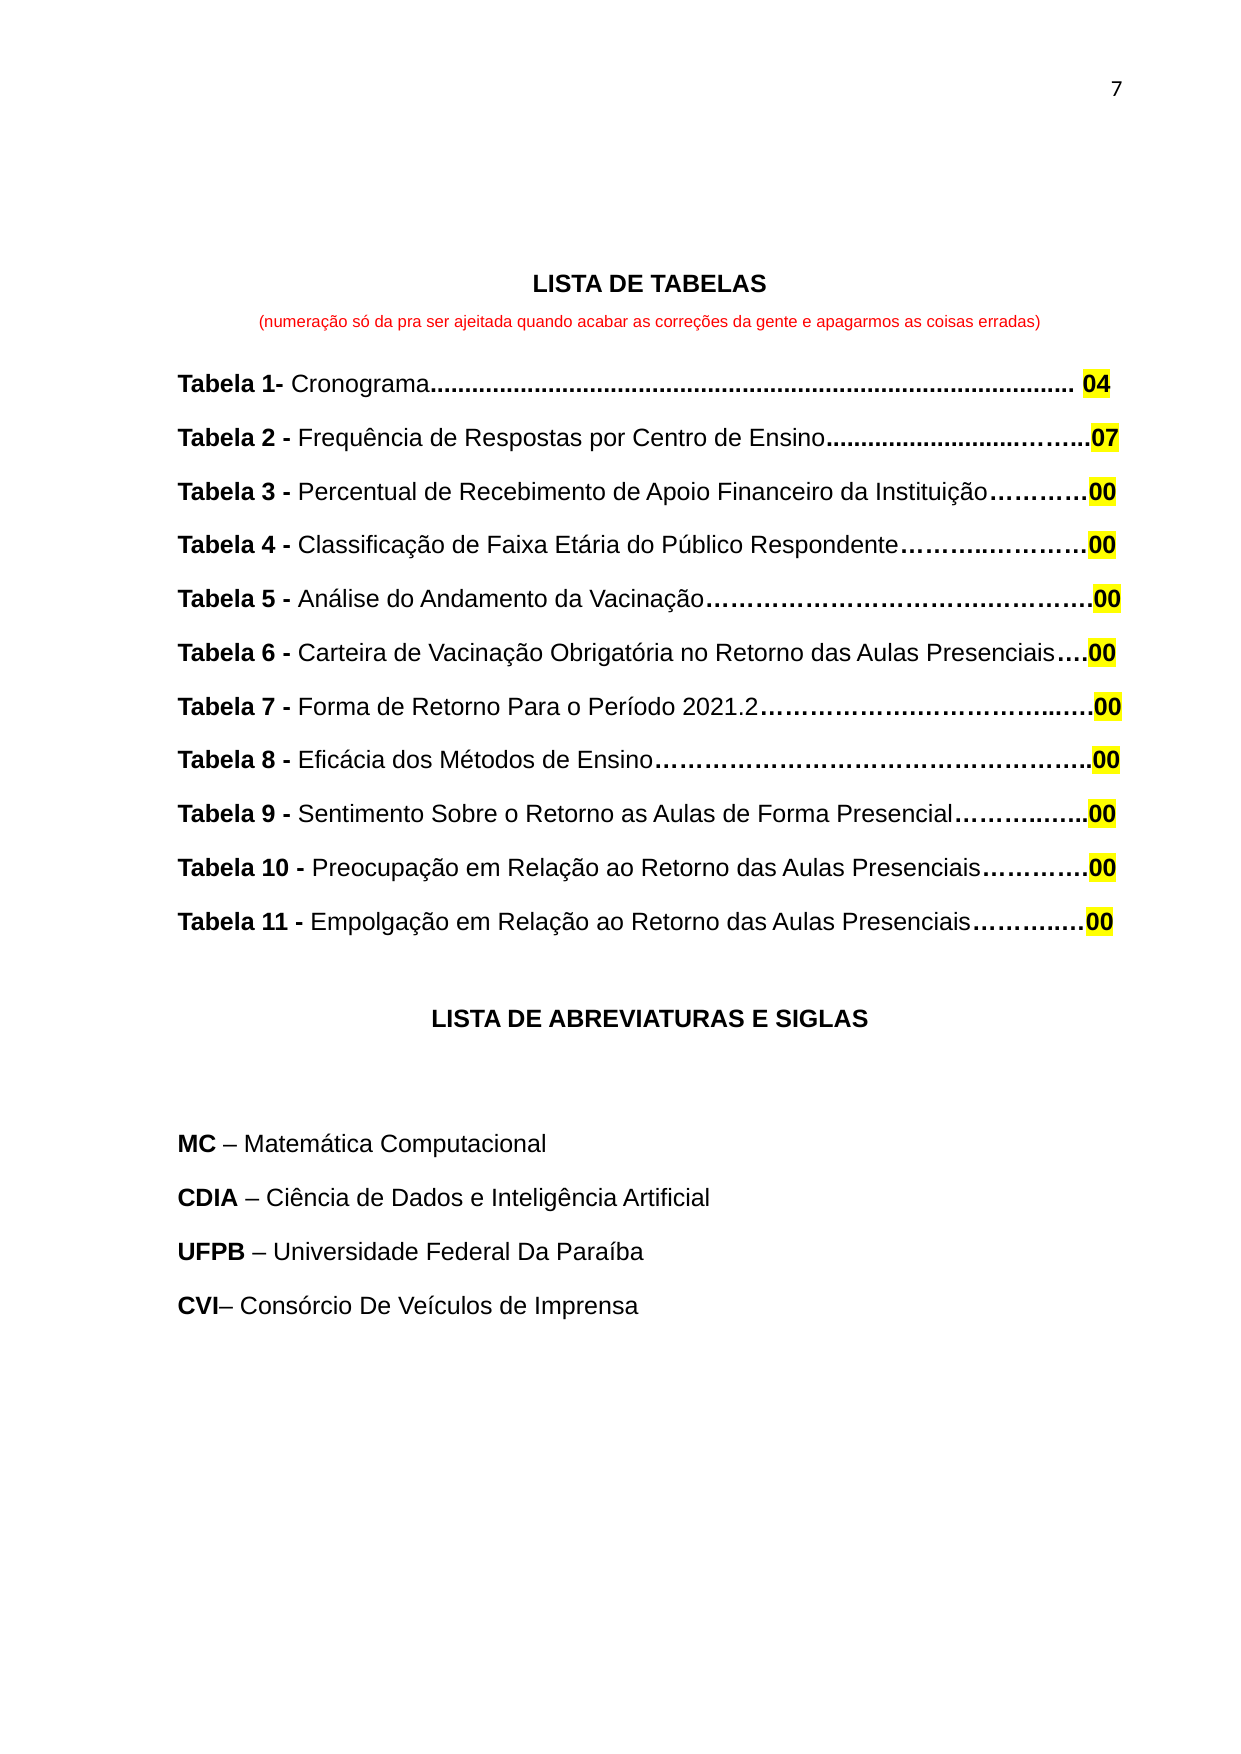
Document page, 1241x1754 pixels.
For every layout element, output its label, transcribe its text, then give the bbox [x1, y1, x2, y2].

text CDIA – Ciência de Dados e Inteligência Artificial [177, 1183, 1122, 1212]
text (numeração só da pra ser ajeitada quando acabar as correções da gente e apagarmos as coisas erradas) [177, 312, 1122, 331]
text Tabela 3 - Percentual de Recebimento de Apoio Financeiro da Instituição…………00 [177, 477, 1122, 506]
text Tabela 7 - Forma de Retorno Para o Período 2021.2……………….……………...….00 [177, 692, 1122, 721]
text Tabela 10 - Preocupação em Relação ao Retorno das Aulas Presenciais………….00 [177, 853, 1122, 882]
text Tabela 2 - Frequência de Respostas por Centro de Ensino............................……...07 [177, 423, 1122, 452]
text Tabela 1- Cronograma............................................................................................. 04 [177, 369, 1122, 398]
text Tabela 8 - Eficácia dos Métodos de Ensino……………………………………………..00 [177, 746, 1122, 774]
text CVI– Consórcio De Veículos de Imprensa [177, 1291, 1122, 1320]
text Tabela 6 - Carteira de Vacinação Obrigatória no Retorno das Aulas Presenciais….00 [177, 638, 1122, 667]
text UFPB – Universidade Federal Da Paraíba [177, 1237, 1122, 1266]
text LISTA DE ABREVIATURAS E SIGLAS [177, 1004, 1122, 1032]
text LISTA DE TABELAS [177, 269, 1122, 297]
text MC – Matemática Computacional [177, 1129, 1122, 1158]
text Tabela 11 - Empolgação em Relação ao Retorno das Aulas Presenciais………..…00 [177, 907, 1122, 936]
text Tabela 4 - Classificação de Faixa Etária do Público Respondente………..…………00 [177, 531, 1122, 559]
text Tabela 5 - Análise do Andamento da Vacinação…………………………….………….00 [177, 584, 1122, 613]
text Tabela 9 - Sentimento Sobre o Retorno as Aulas de Forma Presencial………..…...00 [177, 799, 1122, 828]
